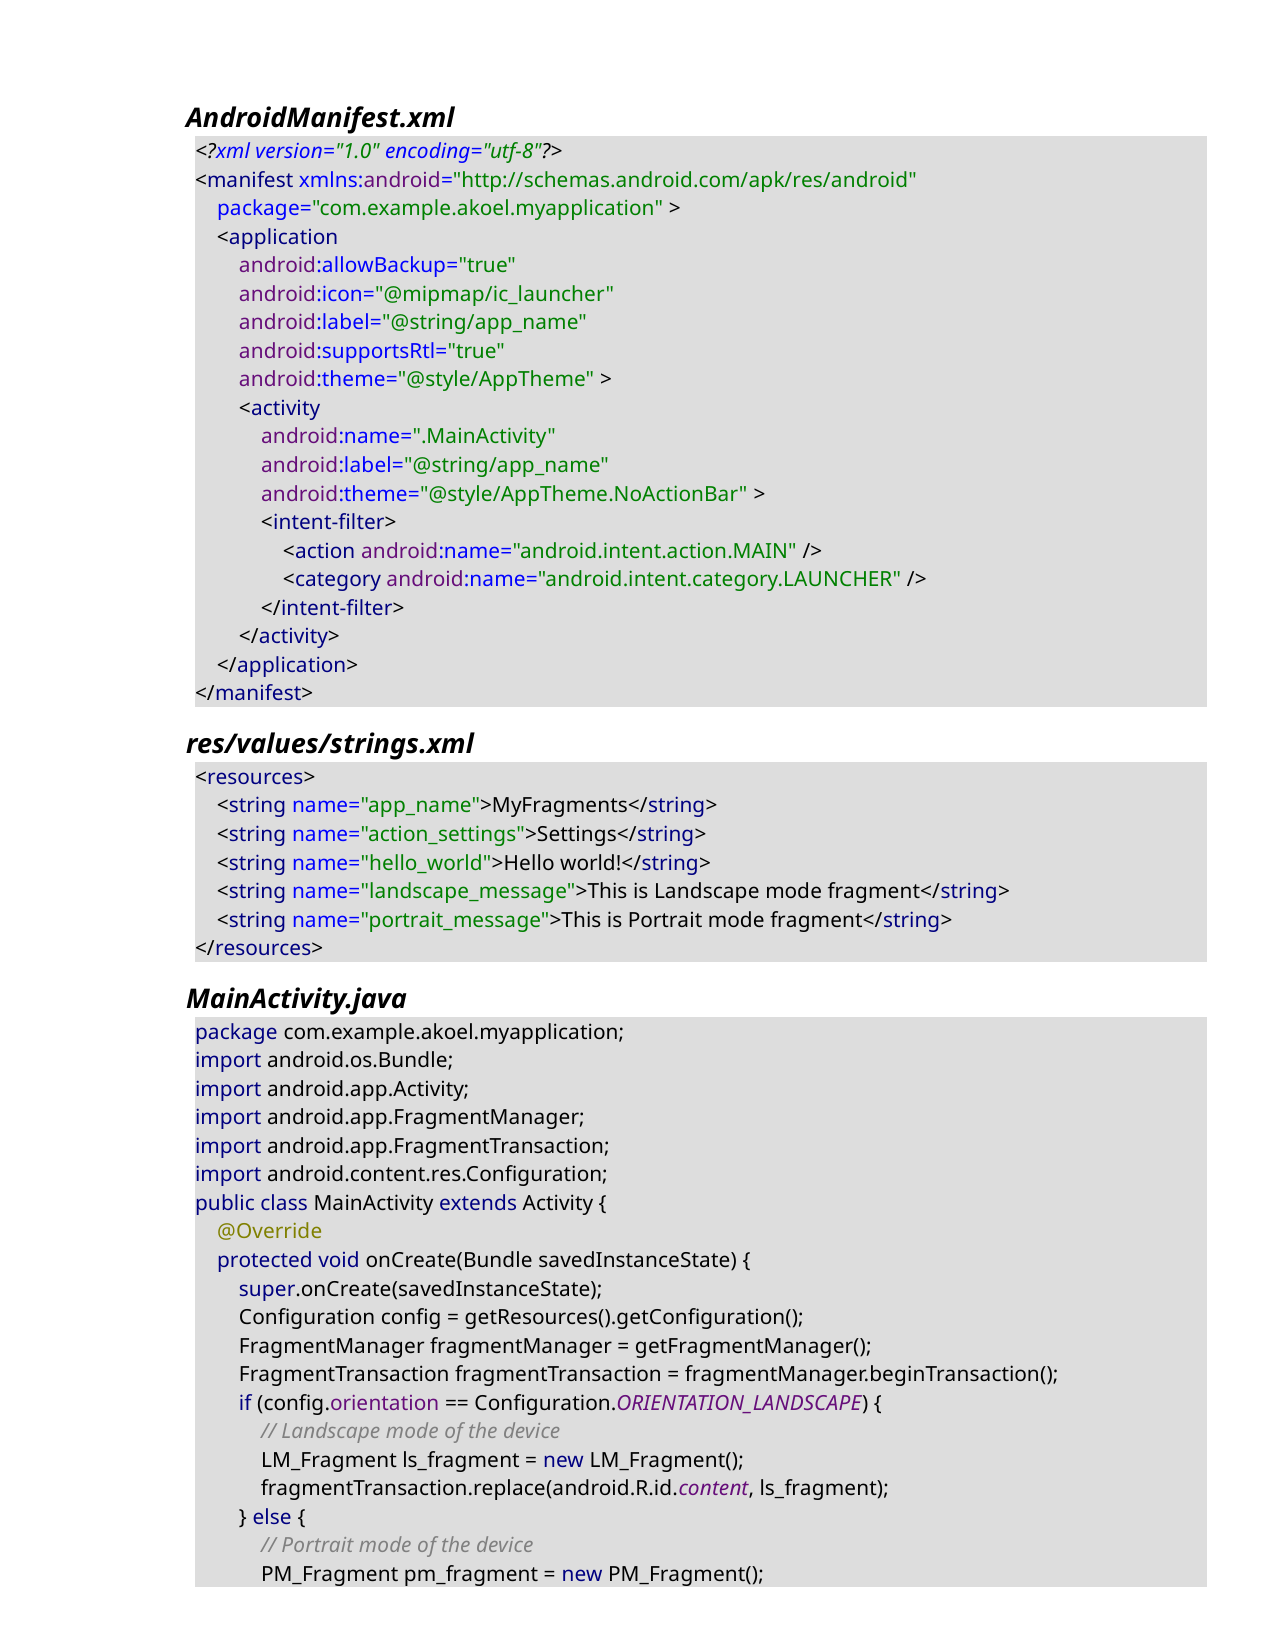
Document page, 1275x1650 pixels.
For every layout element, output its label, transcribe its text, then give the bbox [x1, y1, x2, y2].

text LM_Fragment ls_fragment = new LM_Fragment(); [195, 1445, 1207, 1473]
text package com.example.akoel.myapplication; [195, 1017, 1207, 1045]
text <string name="portrait_message">This is Portrait mode fragment</string> [195, 904, 1207, 933]
text package="com.example.akoel.myapplication" > [195, 193, 1207, 222]
title res/values/strings.xml [186, 725, 1207, 762]
text </resources> [195, 933, 1207, 962]
text import android.app.Activity; [195, 1074, 1207, 1102]
text </application> [195, 650, 1207, 678]
text <string name="landscape_message">This is Landscape mode fragment</string> [195, 876, 1207, 904]
text </manifest> [195, 678, 1207, 707]
text } else { [195, 1502, 1207, 1530]
text // Portrait mode of the device [195, 1530, 1207, 1559]
text <string name="app_name">MyFragments</string> [195, 790, 1207, 819]
text android:label="@string/app_name" [195, 307, 1207, 336]
text android:supportsRtl="true" [195, 336, 1207, 364]
title MainActivity.java [186, 979, 1207, 1017]
text <application [195, 222, 1207, 250]
text Configuration config = getResources().getConfiguration(); [195, 1302, 1207, 1331]
text <manifest xmlns:android="http://schemas.android.com/apk/res/android" [195, 164, 1207, 193]
text import android.app.FragmentManager; [195, 1102, 1207, 1131]
text import android.content.res.Configuration; [195, 1159, 1207, 1188]
text </intent-filter> [195, 593, 1207, 621]
text FragmentTransaction fragmentTransaction = fragmentManager.beginTransaction(); [195, 1359, 1207, 1388]
text <category android:name="android.intent.category.LAUNCHER" /> [195, 564, 1207, 593]
text <string name="hello_world">Hello world!</string> [195, 847, 1207, 876]
text import android.os.Bundle; [195, 1045, 1207, 1074]
text FragmentManager fragmentManager = getFragmentManager(); [195, 1331, 1207, 1359]
text @Override [195, 1216, 1207, 1245]
text // Landscape mode of the device [195, 1416, 1207, 1445]
text </activity> [195, 621, 1207, 650]
text <intent-filter> [195, 507, 1207, 536]
text <action android:name="android.intent.action.MAIN" /> [195, 536, 1207, 564]
text <string name="action_settings">Settings</string> [195, 819, 1207, 847]
text if (config.orientation == Configuration.ORIENTATION_LANDSCAPE) { [195, 1388, 1207, 1416]
text <resources> [195, 762, 1207, 790]
text android:icon="@mipmap/ic_launcher" [195, 279, 1207, 307]
text PM_Fragment pm_fragment = new PM_Fragment(); [195, 1559, 1207, 1587]
text android:theme="@style/AppTheme" > [195, 364, 1207, 393]
text android:allowBackup="true" [195, 250, 1207, 279]
text fragmentTransaction.replace(android.R.id.content, ls_fragment); [195, 1473, 1207, 1502]
text <?xml version="1.0" encoding="utf-8"?> [195, 136, 1207, 164]
text <activity [195, 393, 1207, 421]
text protected void onCreate(Bundle savedInstanceState) { [195, 1245, 1207, 1273]
text super.onCreate(savedInstanceState); [195, 1273, 1207, 1302]
text android:name=".MainActivity" [195, 421, 1207, 450]
text android:theme="@style/AppTheme.NoActionBar" > [195, 478, 1207, 507]
title AndroidManifest.xml [186, 99, 1207, 136]
text import android.app.FragmentTransaction; [195, 1131, 1207, 1159]
text android:label="@string/app_name" [195, 450, 1207, 478]
text public class MainActivity extends Activity { [195, 1188, 1207, 1216]
